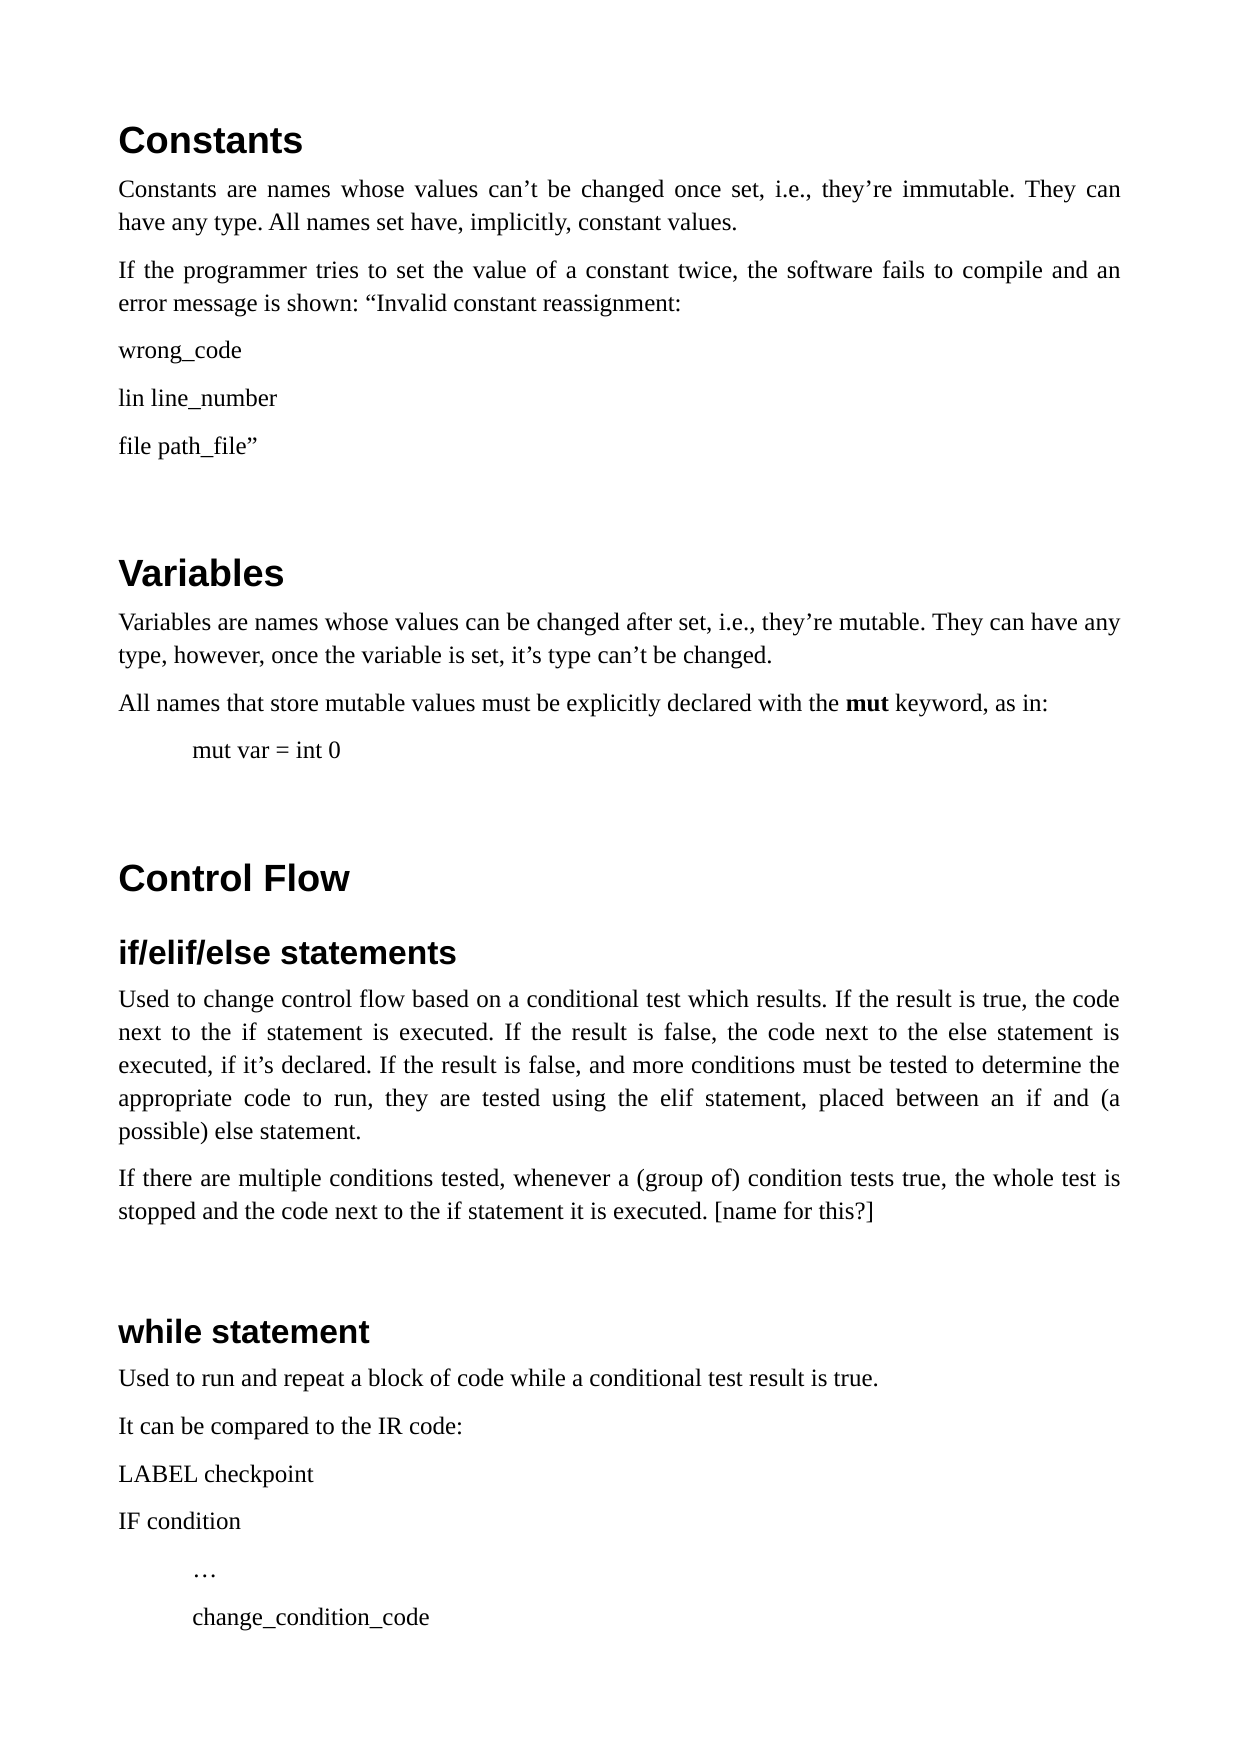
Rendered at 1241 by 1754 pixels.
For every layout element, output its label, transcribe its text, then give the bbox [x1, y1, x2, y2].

text mut var = int 0 [118, 735, 1122, 764]
text LABEL checkpoint [118, 1459, 1122, 1487]
text wrong_code [118, 336, 1122, 364]
text file path_file” [118, 431, 1122, 459]
text … [118, 1554, 1122, 1583]
text All names that store mutable values must be explicitly declared with the mut keyword, as in: [118, 688, 1122, 716]
subtitle while statement [118, 1312, 1122, 1351]
subtitle if/elif/else statements [118, 932, 1122, 971]
text If there are multiple conditions tested, whenever a (group of) condition tests true, the whole test is stopped and the code next to the if statement it is executed. [name for this?] [118, 1163, 1122, 1225]
text It can be compared to the IR code: [118, 1411, 1122, 1440]
text IF condition [118, 1506, 1122, 1535]
subtitle Constants [118, 118, 1122, 162]
text change_condition_code [118, 1602, 1122, 1630]
text lin line_number [118, 383, 1122, 412]
text Variables are names whose values can be changed after set, i.e., they’re mutable. They can have any type, however, once the variable is set, it’s type can’t be changed. [118, 607, 1122, 669]
subtitle Variables [118, 551, 1122, 594]
text Used to run and repeat a block of code while a conditional test result is true. [118, 1363, 1122, 1392]
subtitle Control Flow [118, 856, 1122, 899]
text Used to change control flow based on a conditional test which results. If the result is true, the code next to the if statement is executed. If the result is false, the code next to the else statement is executed, if it’s declared. If the result is false, and more conditions must be tested to determine the appropriate code to run, they are tested using the elif statement, placed between an if and (a possible) else statement. [118, 984, 1122, 1144]
text If the programmer tries to set the value of a constant twice, the software fails to compile and an error message is shown: “Invalid constant reassignment: [118, 255, 1122, 317]
text Constants are names whose values can’t be changed once set, i.e., they’re immutable. They can have any type. All names set have, implicitly, constant values. [118, 174, 1122, 236]
